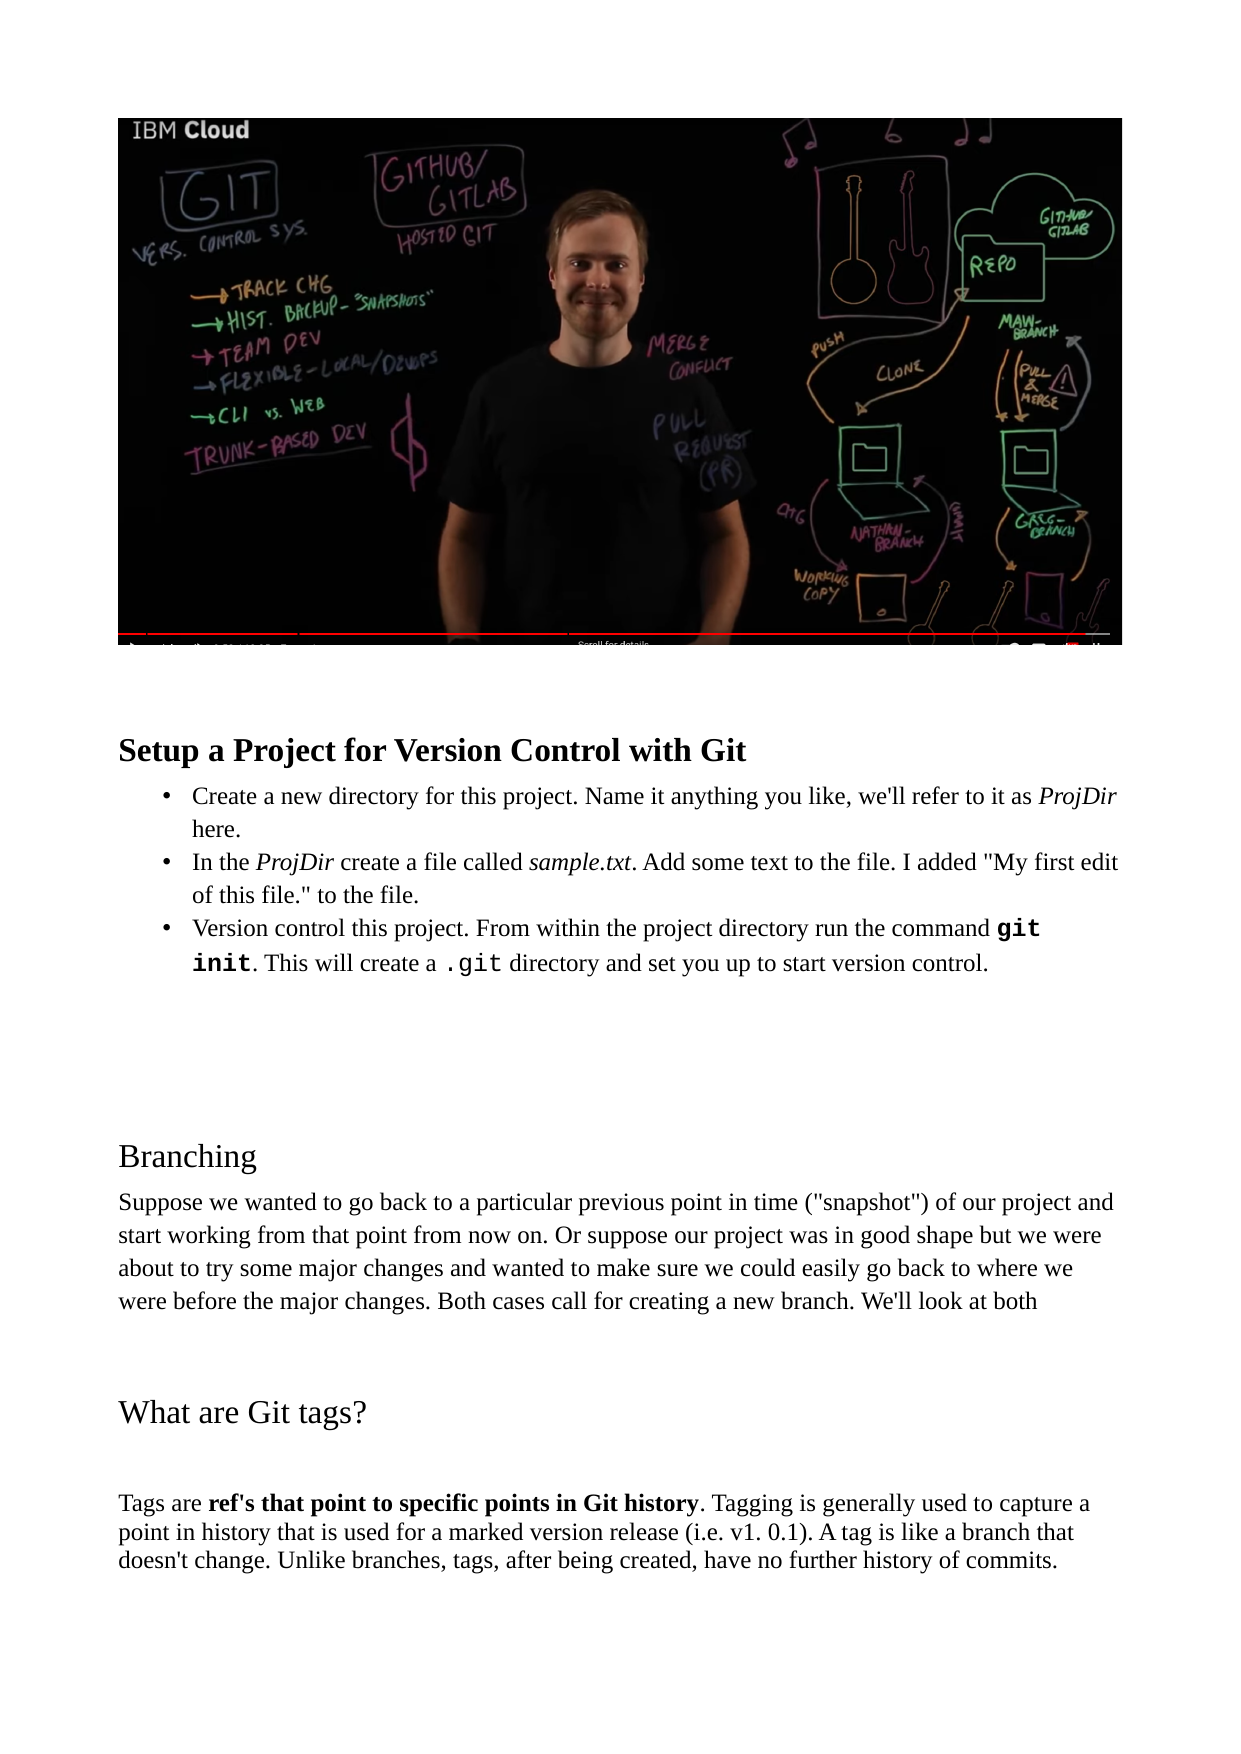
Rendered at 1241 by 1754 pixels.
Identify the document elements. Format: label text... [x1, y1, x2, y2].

text Suppose we wanted to go back to a particular previous point in time ("snapshot") of our project and start working from that point from now on. Or suppose our project was in good shape but we were about to try some major changes and wanted to make sure we could easily go back to where we were before the major changes. Both cases call for creating a new branch. We'll look at both [118, 1187, 1122, 1315]
list In the ProjDir create a file called sample.txt. Add some text to the file. I added "My first edit of this file." to the file. [162, 847, 1122, 908]
list Version control this project. From within the project directory run the command git init. This will create a .git directory and set you up to start version control. [162, 913, 1122, 979]
text Tags are ref's that point to specific points in Git history. Tagging is generally used to capture a point in history that is used for a marked version release (i.e. v1. 0.1). A tag is like a branch that doesn't change. Unlike branches, tags, after being created, have no further history of commits. [118, 1488, 1122, 1574]
subtitle Setup a Project for Version Control with Git [118, 730, 1122, 768]
subtitle Branching [118, 1136, 1122, 1174]
picture [118, 118, 1123, 645]
text What are Git tags? [118, 1392, 1122, 1431]
list Create a new directory for this project. Name it anything you like, we'll refer to it as ProjDir here. [162, 781, 1122, 842]
